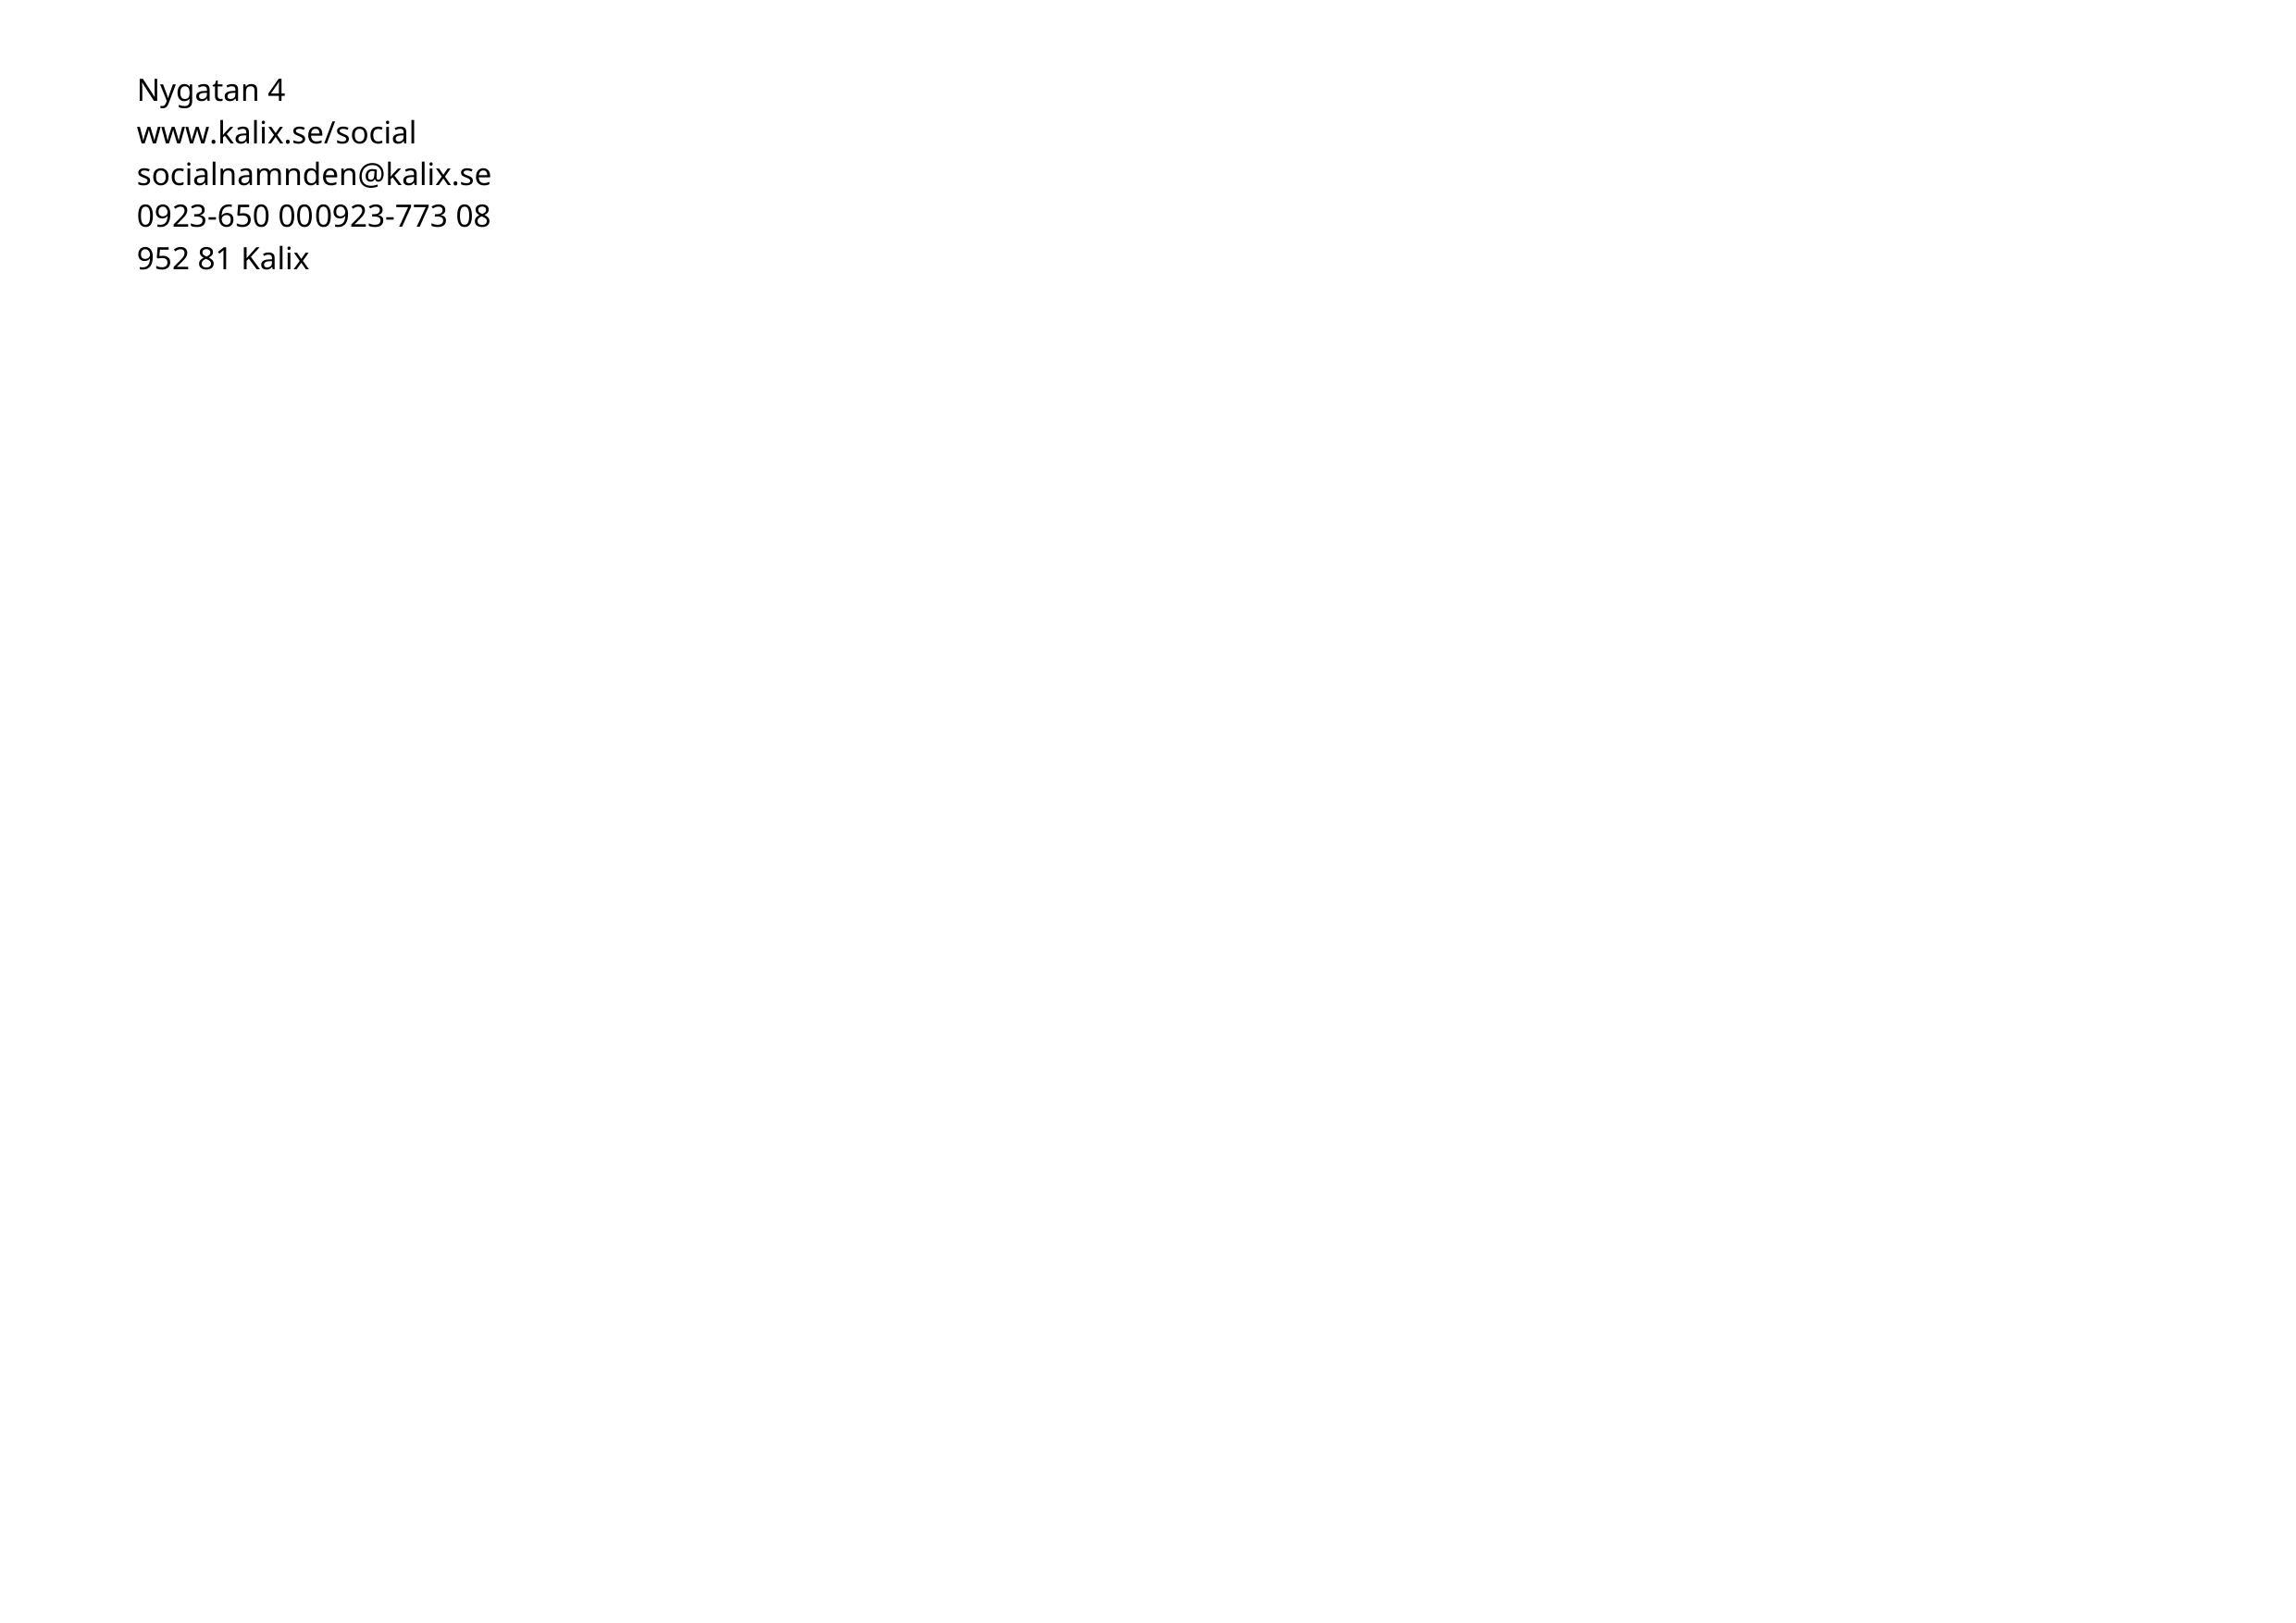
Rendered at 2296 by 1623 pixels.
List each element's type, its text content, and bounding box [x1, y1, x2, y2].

text 952 81 Kalix [55, 237, 547, 279]
text Nygatan 4 www.kalix.se/social socialnamnden@kalix.se 0923-650 00 0923-773 08 [55, 68, 547, 237]
